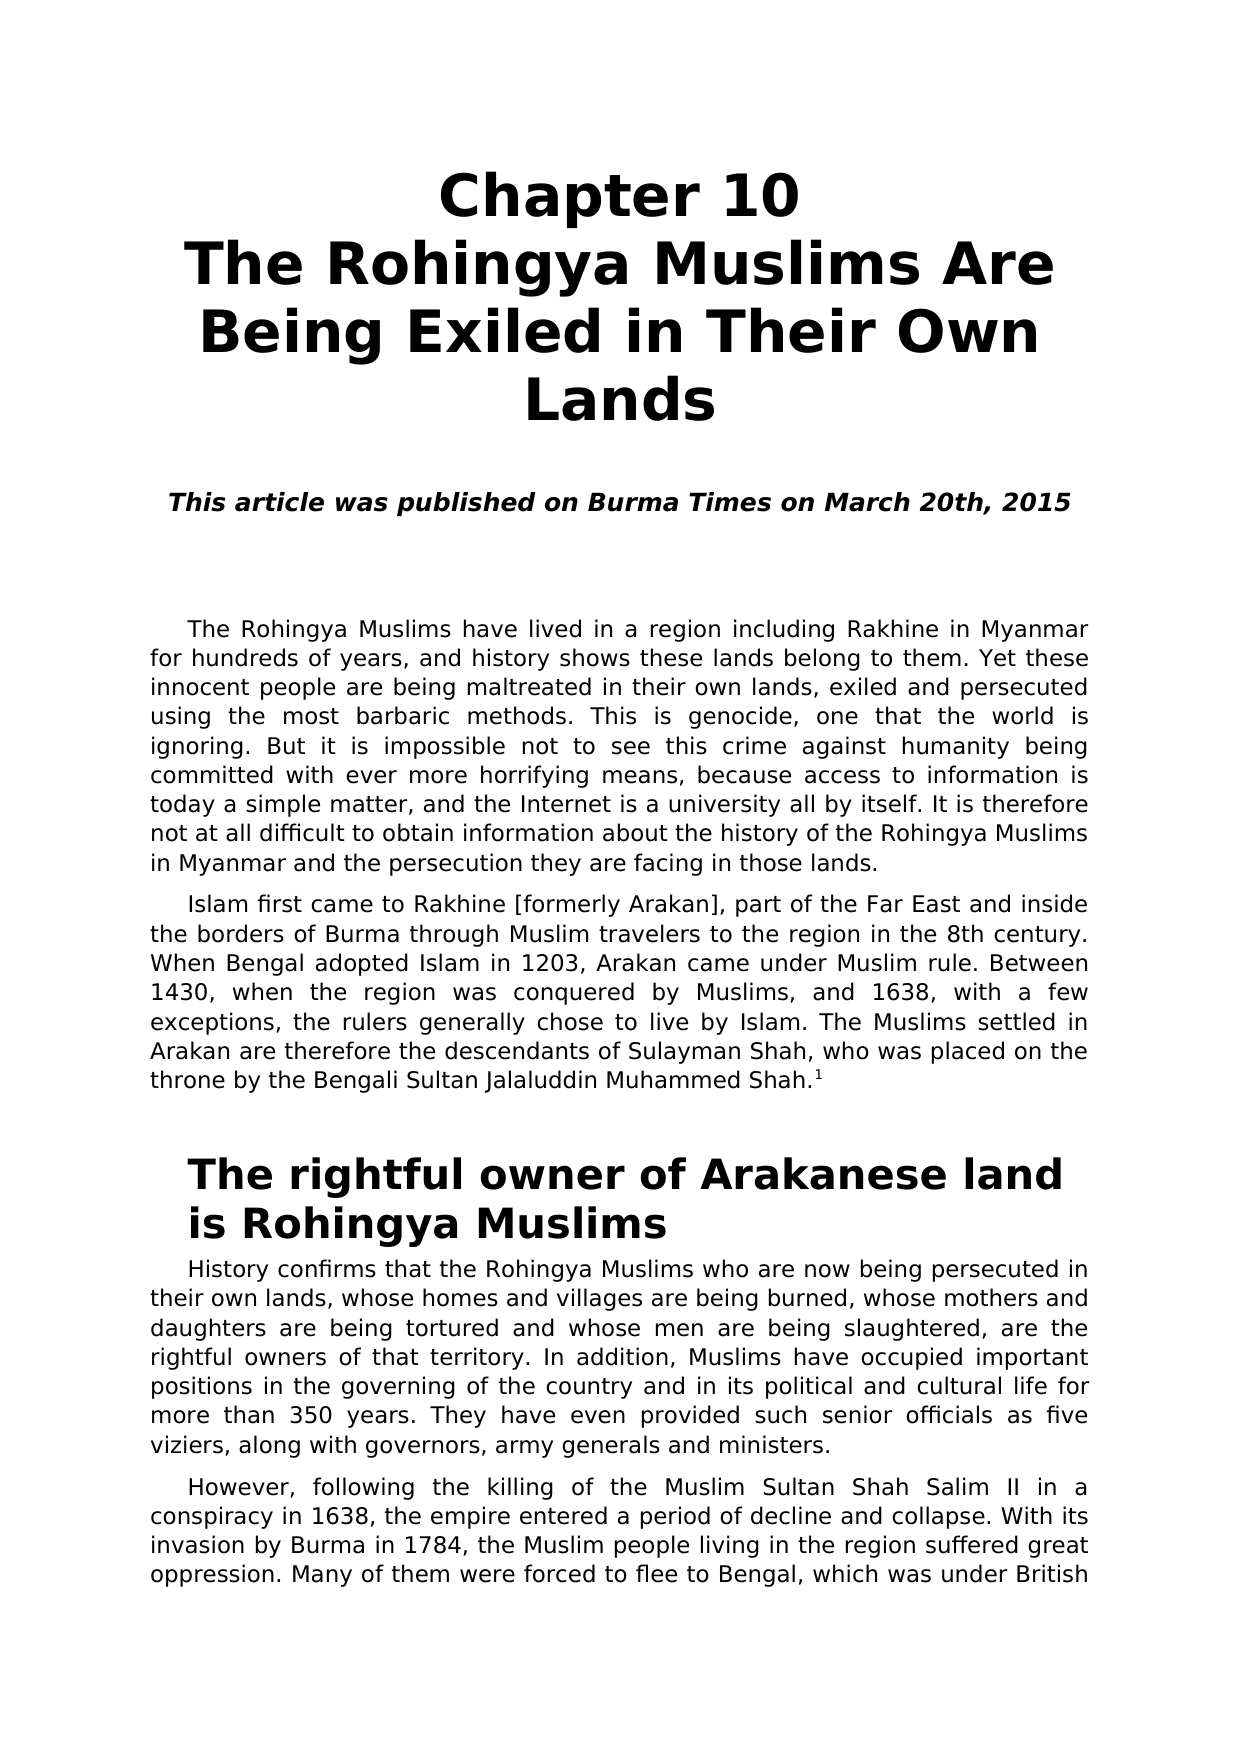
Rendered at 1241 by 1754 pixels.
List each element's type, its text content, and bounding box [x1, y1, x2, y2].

text History confirms that the Rohingya Muslims who are now being persecuted in their own lands, whose homes and villages are being burned, whose mothers and daughters are being tortured and whose men are being slaughtered, are the rightful owners of that territory. In addition, Muslims have occupied important positions in the governing of the country and in its political and cultural life for more than 350 years. They have even provided such senior officials as five viziers, along with governors, army generals and ministers. [150, 1256, 1090, 1458]
subtitle Chapter 10 The Rohingya Muslims Are Being Exiled in Their Own Lands [150, 162, 1090, 434]
subtitle The rightful owner of Arakanese land is Rohingya Muslims [187, 1151, 1090, 1248]
text However, following the killing of the Muslim Sultan Shah Salim II in a conspiracy in 1638, the empire entered a period of decline and collapse. With its invasion by Burma in 1784, the Muslim people living in the region suffered great oppression. Many of them were forced to flee to Bengal, which was under British [150, 1474, 1090, 1588]
text This article was published on Burma Times on March 20th, 2015 [150, 488, 1090, 518]
text Islam first came to Rakhine [formerly Arakan], part of the Far East and inside the borders of Burma through Muslim travelers to the region in the 8th century. When Bengal adopted Islam in 1203, Arakan came under Muslim rule. Between 1430, when the region was conquered by Muslims, and 1638, with a few exceptions, the rulers generally chose to live by Islam. The Muslims settled in Arakan are therefore the descendants of Sulayman Shah, who was placed on the throne by the Bengali Sultan Jalaluddin Muhammed Shah.1 [150, 892, 1090, 1094]
text The Rohingya Muslims have lived in a region including Rakhine in Myanmar for hundreds of years, and history shows these lands belong to them. Yet these innocent people are being maltreated in their own lands, exiled and persecuted using the most barbaric methods. This is genocide, one that the world is ignoring. But it is impossible not to see this crime against humanity being committed with ever more horrifying means, because access to information is today a simple matter, and the Internet is a university all by itself. It is therefore not at all difficult to obtain information about the history of the Rohingya Muslims in Myanmar and the persecution they are facing in those lands. [150, 616, 1090, 877]
